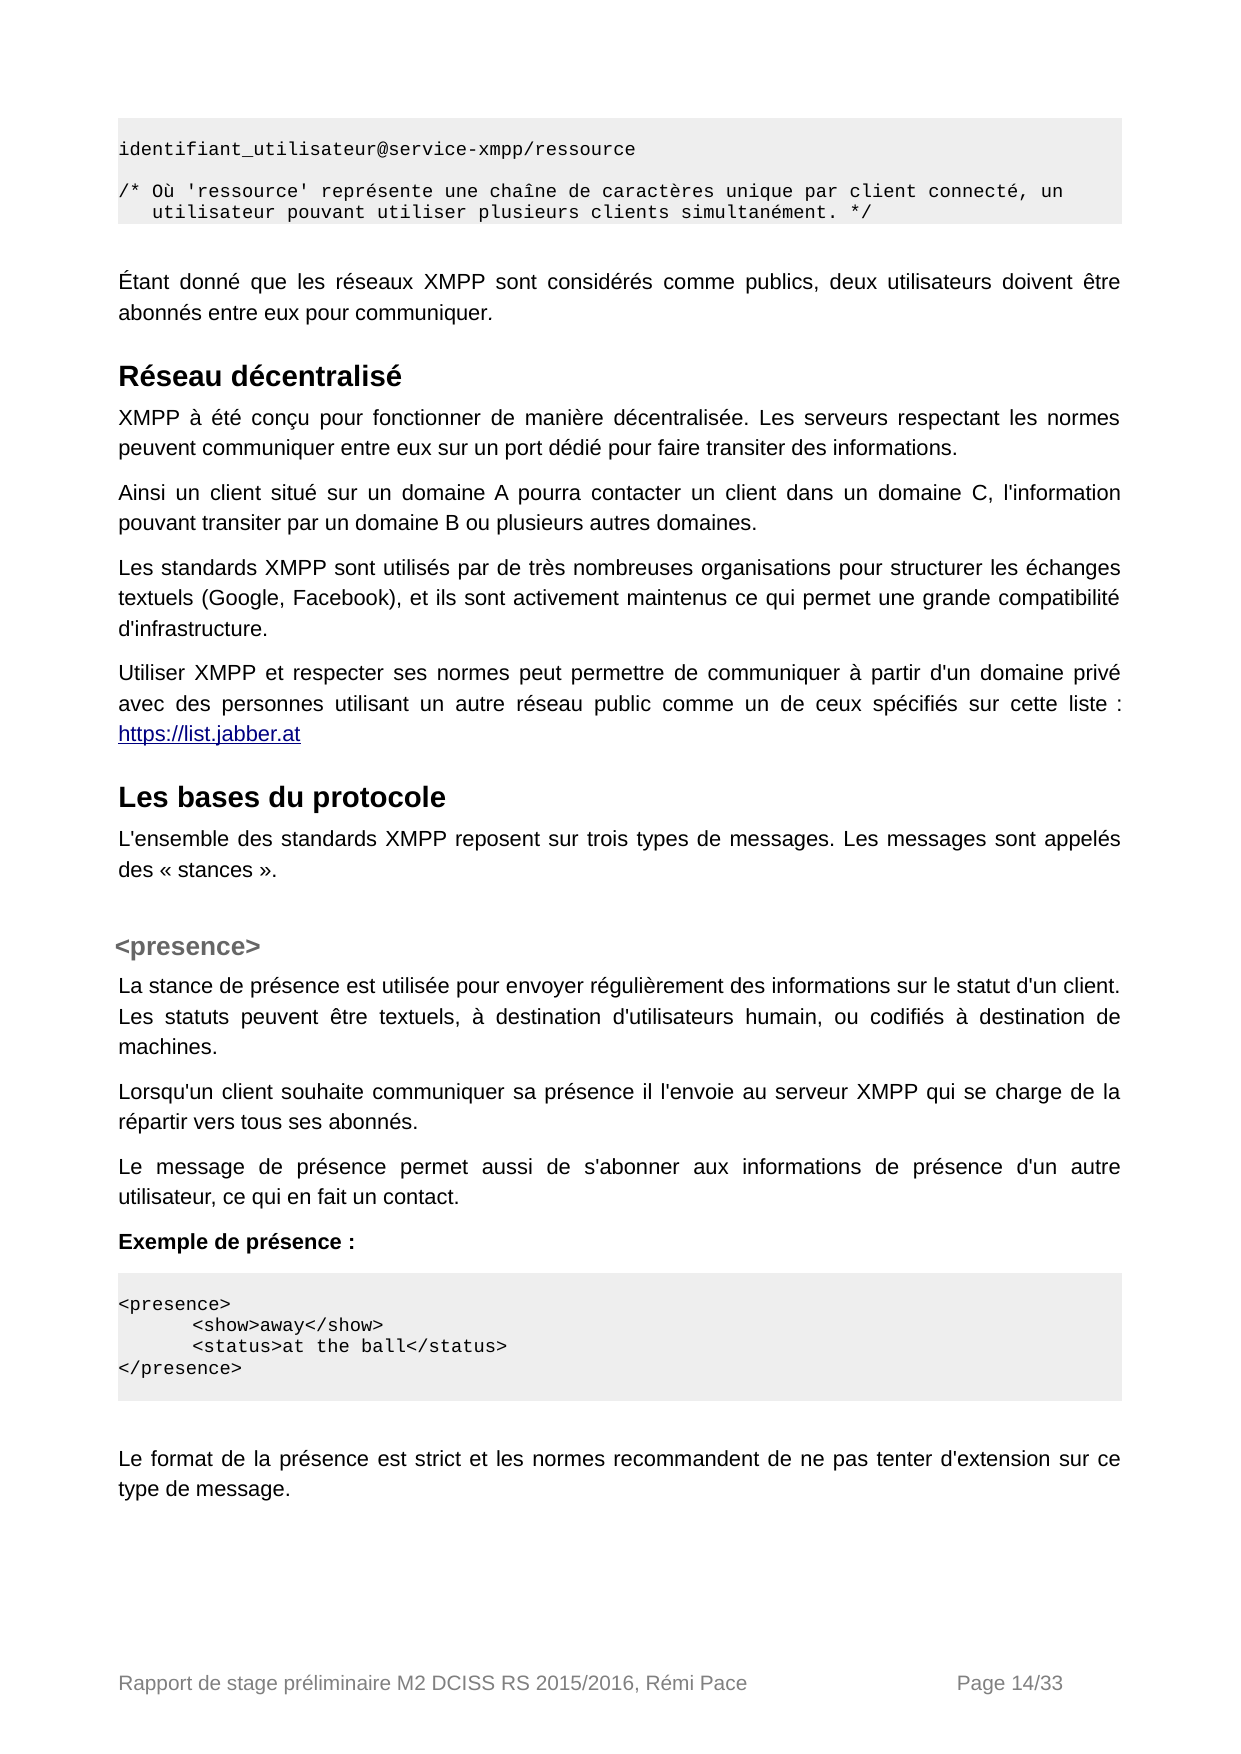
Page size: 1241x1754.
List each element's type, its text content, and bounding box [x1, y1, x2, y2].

subtitle Réseau décentralisé [118, 359, 1122, 392]
text Le message de présence permet aussi de s'abonner aux informations de présence d'un autre utilisateur, ce qui en fait un contact. [118, 1154, 1122, 1209]
text utilisateur pouvant utiliser plusieurs clients simultanément. */ [118, 203, 1122, 224]
text Les standards XMPP sont utilisés par de très nombreuses organisations pour structurer les échanges textuels (Google, Facebook), et ils sont activement maintenus ce qui permet une grande compatibilité d'infrastructure. [118, 555, 1122, 641]
subtitle Les bases du protocole [118, 780, 1122, 814]
text /* Où 'ressource' représente une chaîne de caractères unique par client connecté, un [118, 182, 1122, 203]
text identifiant_utilisateur@service-xmpp/ressource [118, 139, 1122, 161]
text </presence> [118, 1358, 1122, 1380]
text <status>at the ball</status> [118, 1337, 1122, 1358]
text <show>away</show> [118, 1316, 1122, 1337]
text Utiliser XMPP et respecter ses normes peut permettre de communiquer à partir d'un domaine privé avec des personnes utilisant un autre réseau public comme un de ceux spécifiés sur cette liste : https://list.jabber.at [118, 660, 1122, 746]
text XMPP à été conçu pour fonctionner de manière décentralisée. Les serveurs respectant les normes peuvent communiquer entre eux sur un port dédié pour faire transiter des informations. [118, 405, 1122, 460]
text Le format de la présence est strict et les normes recommandent de ne pas tenter d'extension sur ce type de message. [118, 1446, 1122, 1501]
text Étant donné que les réseaux XMPP sont considérés comme publics, deux utilisateurs doivent être abonnés entre eux pour communiquer. [118, 269, 1122, 324]
text Lorsqu'un client souhaite communiquer sa présence il l'envoie au serveur XMPP qui se charge de la répartir vers tous ses abonnés. [118, 1079, 1122, 1134]
text L'ensemble des standards XMPP reposent sur trois types de messages. Les messages sont appelés des « stances ». [118, 826, 1122, 882]
text Exemple de présence : [118, 1229, 1122, 1254]
subtitle <presence> [114, 931, 1122, 961]
text Ainsi un client situé sur un domaine A pourra contacter un client dans un domaine C, l'information pouvant transiter par un domaine B ou plusieurs autres domaines. [118, 480, 1122, 535]
text <presence> [118, 1295, 1122, 1316]
text La stance de présence est utilisée pour envoyer régulièrement des informations sur le statut d'un client. Les statuts peuvent être textuels, à destination d'utilisateurs humain, ou codifiés à destination de machines. [118, 973, 1122, 1059]
